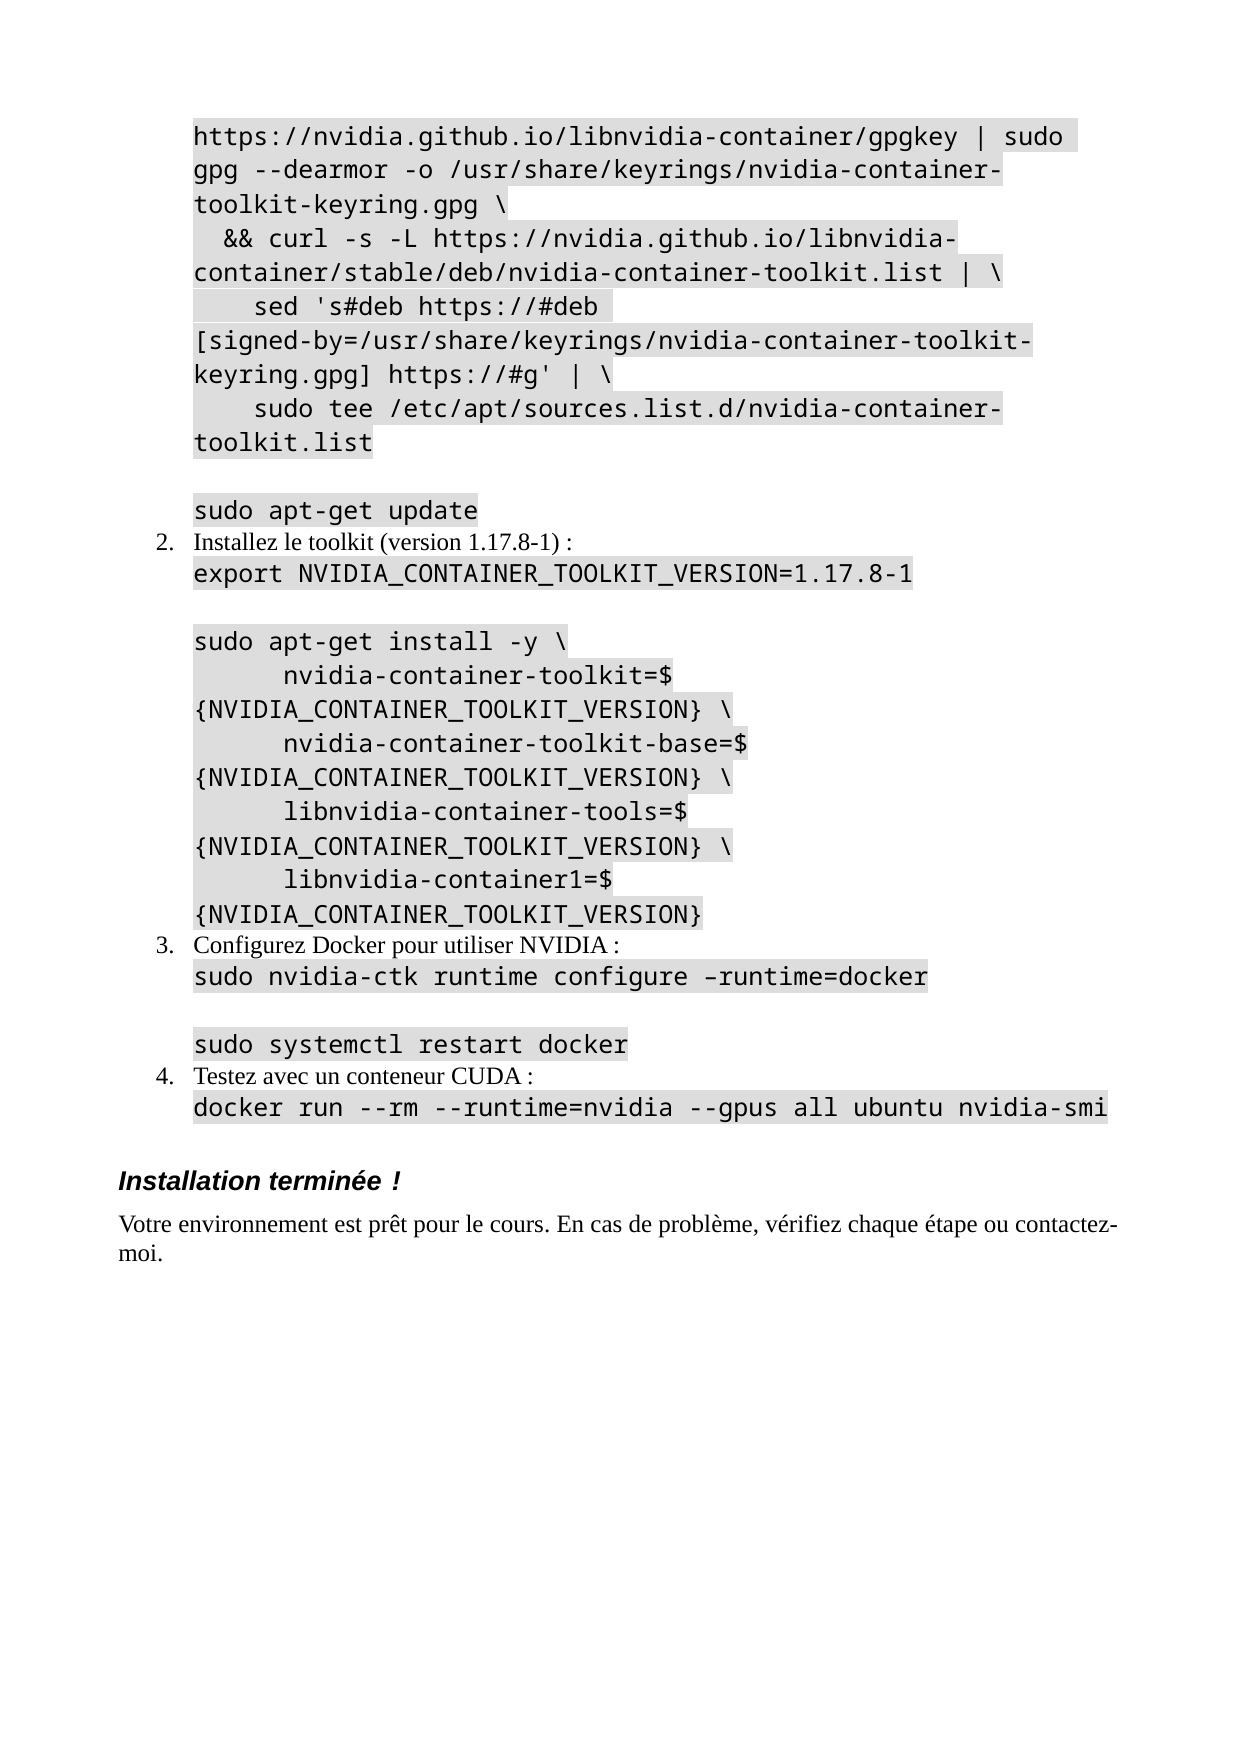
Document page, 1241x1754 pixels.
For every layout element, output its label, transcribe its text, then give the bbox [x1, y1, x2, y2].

list Installez le toolkit (version 1.17.8-1) : export NVIDIA_CONTAINER_TOOLKIT_VERSION=1.17.8-1 [156, 527, 1122, 590]
list Configurez Docker pour utiliser NVIDIA : sudo nvidia-ctk runtime configure –runtime=docker sudo systemctl restart docker [156, 930, 1122, 1061]
list && curl -s -L https://nvidia.github.io/libnvidia-container/stable/deb/nvidia-container-toolkit.list | \ [156, 220, 1122, 288]
list libnvidia-container-tools=${NVIDIA_CONTAINER_TOOLKIT_VERSION} \ [156, 794, 1122, 862]
list nvidia-container-toolkit-base=${NVIDIA_CONTAINER_TOOLKIT_VERSION} \ [156, 726, 1122, 794]
list sed 's#deb https://#deb [signed-by=/usr/share/keyrings/nvidia-container-toolkit-keyring.gpg] https://#g' | \ [156, 288, 1122, 391]
list Testez avec un conteneur CUDA : docker run --rm --runtime=nvidia --gpus all ubuntu nvidia-smi [156, 1061, 1122, 1124]
list sudo apt-get install -y \ [156, 624, 1122, 658]
list https://nvidia.github.io/libnvidia-container/gpgkey | sudo gpg --dearmor -o /usr/share/keyrings/nvidia-container-toolkit-keyring.gpg \ [156, 118, 1122, 220]
list libnvidia-container1=${NVIDIA_CONTAINER_TOOLKIT_VERSION} [156, 862, 1122, 930]
list sudo tee /etc/apt/sources.list.d/nvidia-container-toolkit.list sudo apt-get update [156, 391, 1122, 527]
subtitle Installation terminée ! [118, 1165, 1122, 1197]
text Votre environnement est prêt pour le cours. En cas de problème, vérifiez chaque étape ou contactez-moi. [118, 1209, 1122, 1267]
list nvidia-container-toolkit=${NVIDIA_CONTAINER_TOOLKIT_VERSION} \ [156, 658, 1122, 726]
